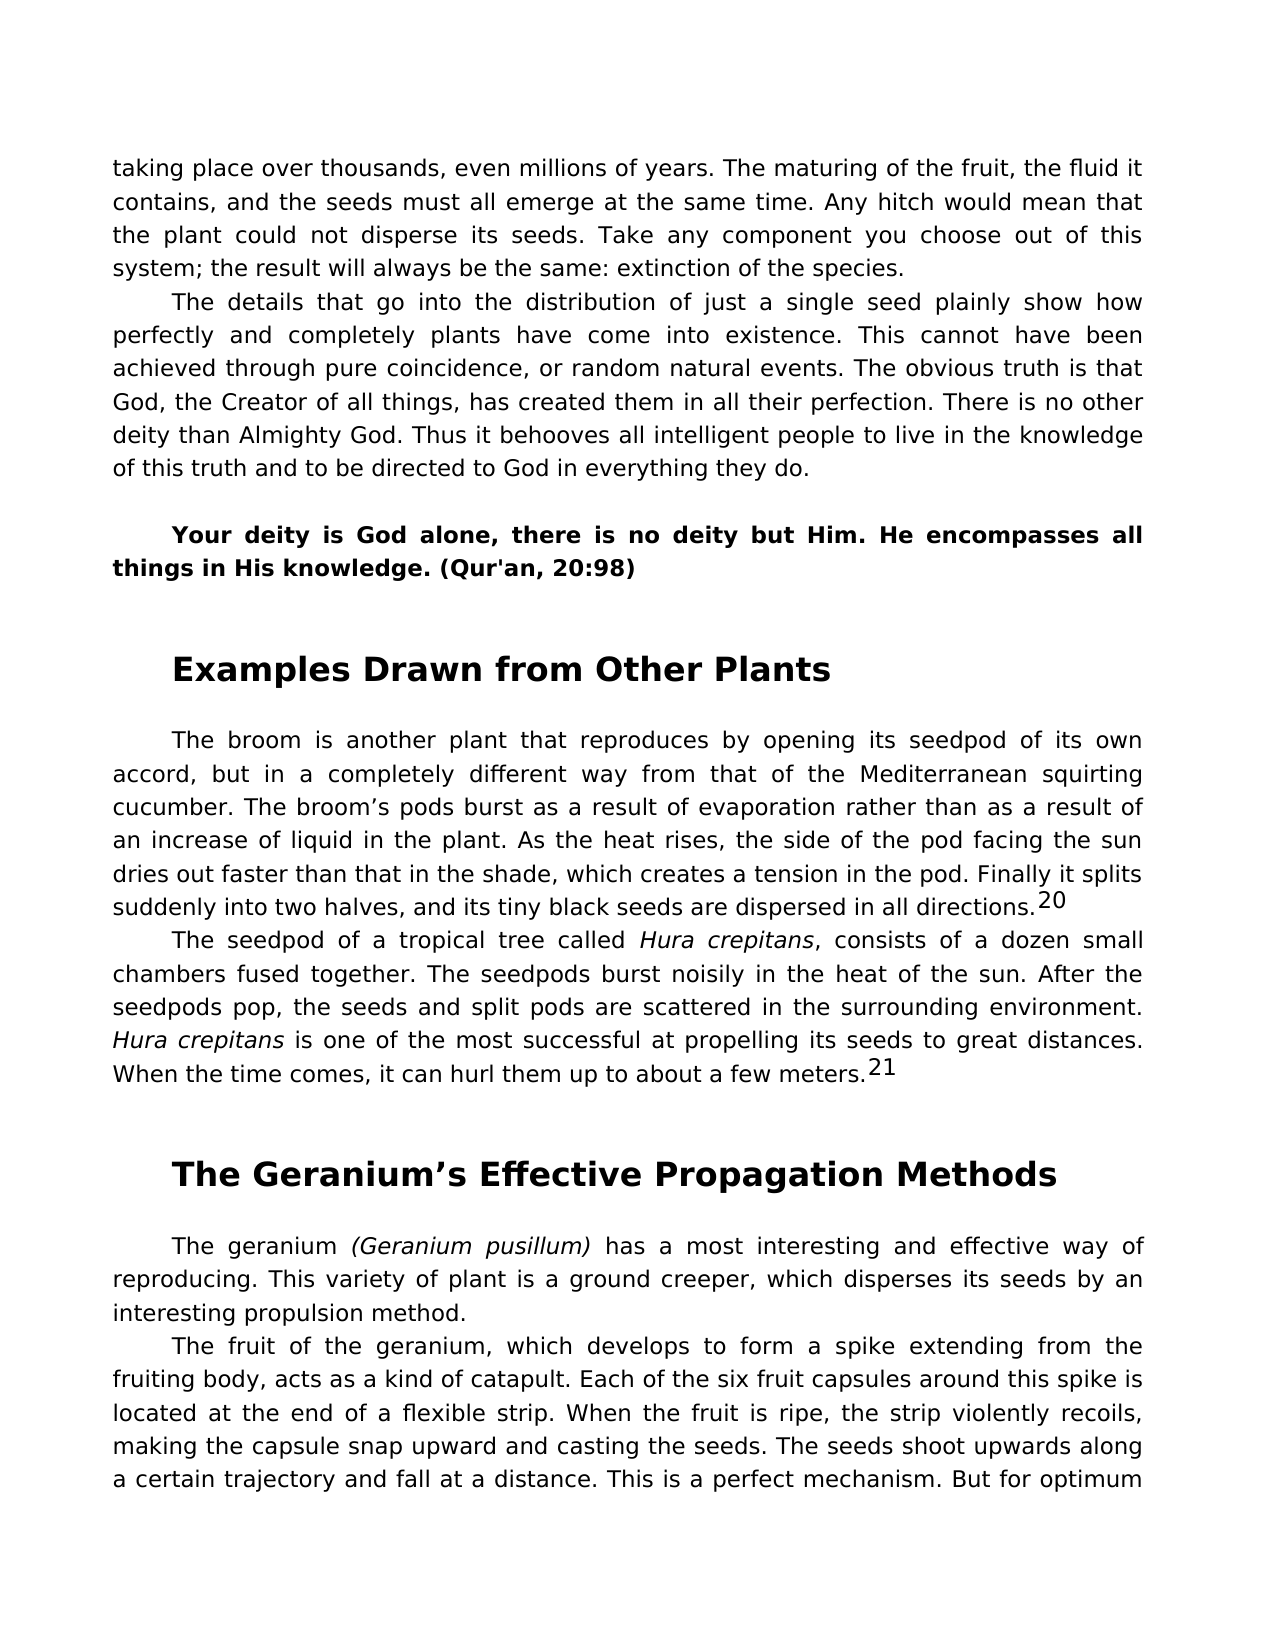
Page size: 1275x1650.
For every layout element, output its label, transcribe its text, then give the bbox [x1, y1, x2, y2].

text Examples Drawn from Other Plants [112, 650, 1145, 689]
text The seedpod of a tropical tree called Hura crepitans, consists of a dozen small chambers fused together. The seedpods burst noisily in the heat of the sun. After the seedpods pop, the seeds and split pods are scattered in the surrounding environment. Hura crepitans is one of the most successful at propelling its seeds to great distances. When the time comes, it can hurl them up to about a few meters.21 [112, 922, 1145, 1089]
text The Geranium’s Effective Propagation Methods [112, 1156, 1145, 1194]
text The details that go into the distribution of just a single seed plainly show how perfectly and completely plants have come into existence. This cannot have been achieved through pure coincidence, or random natural events. The obvious truth is that God, the Creator of all things, has created them in all their perfection. There is no other deity than Almighty God. Thus it behooves all intelligent people to live in the knowledge of this truth and to be directed to God in everything they do. [112, 283, 1145, 483]
text The geranium (Geranium pusillum) has a most interesting and effective way of reproducing. This variety of plant is a ground creeper, which disperses its seeds by an interesting propulsion method. [112, 1228, 1145, 1328]
text The fruit of the geranium, which develops to form a spike extending from the fruiting body, acts as a kind of catapult. Each of the six fruit capsules around this spike is located at the end of a flexible strip. When the fruit is ripe, the strip violently recoils, making the capsule snap upward and casting the seeds. The seeds shoot upwards along a certain trajectory and fall at a distance. This is a perfect mechanism. But for optimum [112, 1328, 1145, 1494]
text Your deity is God alone, there is no deity but Him. He encompasses all things in His knowledge. (Qur'an, 20:98) [112, 517, 1145, 583]
text taking place over thousands, even millions of years. The maturing of the fruit, the fluid it contains, and the seeds must all emerge at the same time. Any hitch would mean that the plant could not disperse its seeds. Take any component you choose out of this system; the result will always be the same: extinction of the species. [112, 150, 1145, 283]
text The broom is another plant that reproduces by opening its seedpod of its own accord, but in a completely different way from that of the Mediterranean squirting cucumber. The broom’s pods burst as a result of evaporation rather than as a result of an increase of liquid in the plant. As the heat rises, the side of the pod facing the sun dries out faster than that in the shade, which creates a tension in the pod. Finally it splits suddenly into two halves, and its tiny black seeds are dispersed in all directions.20 [112, 722, 1145, 922]
